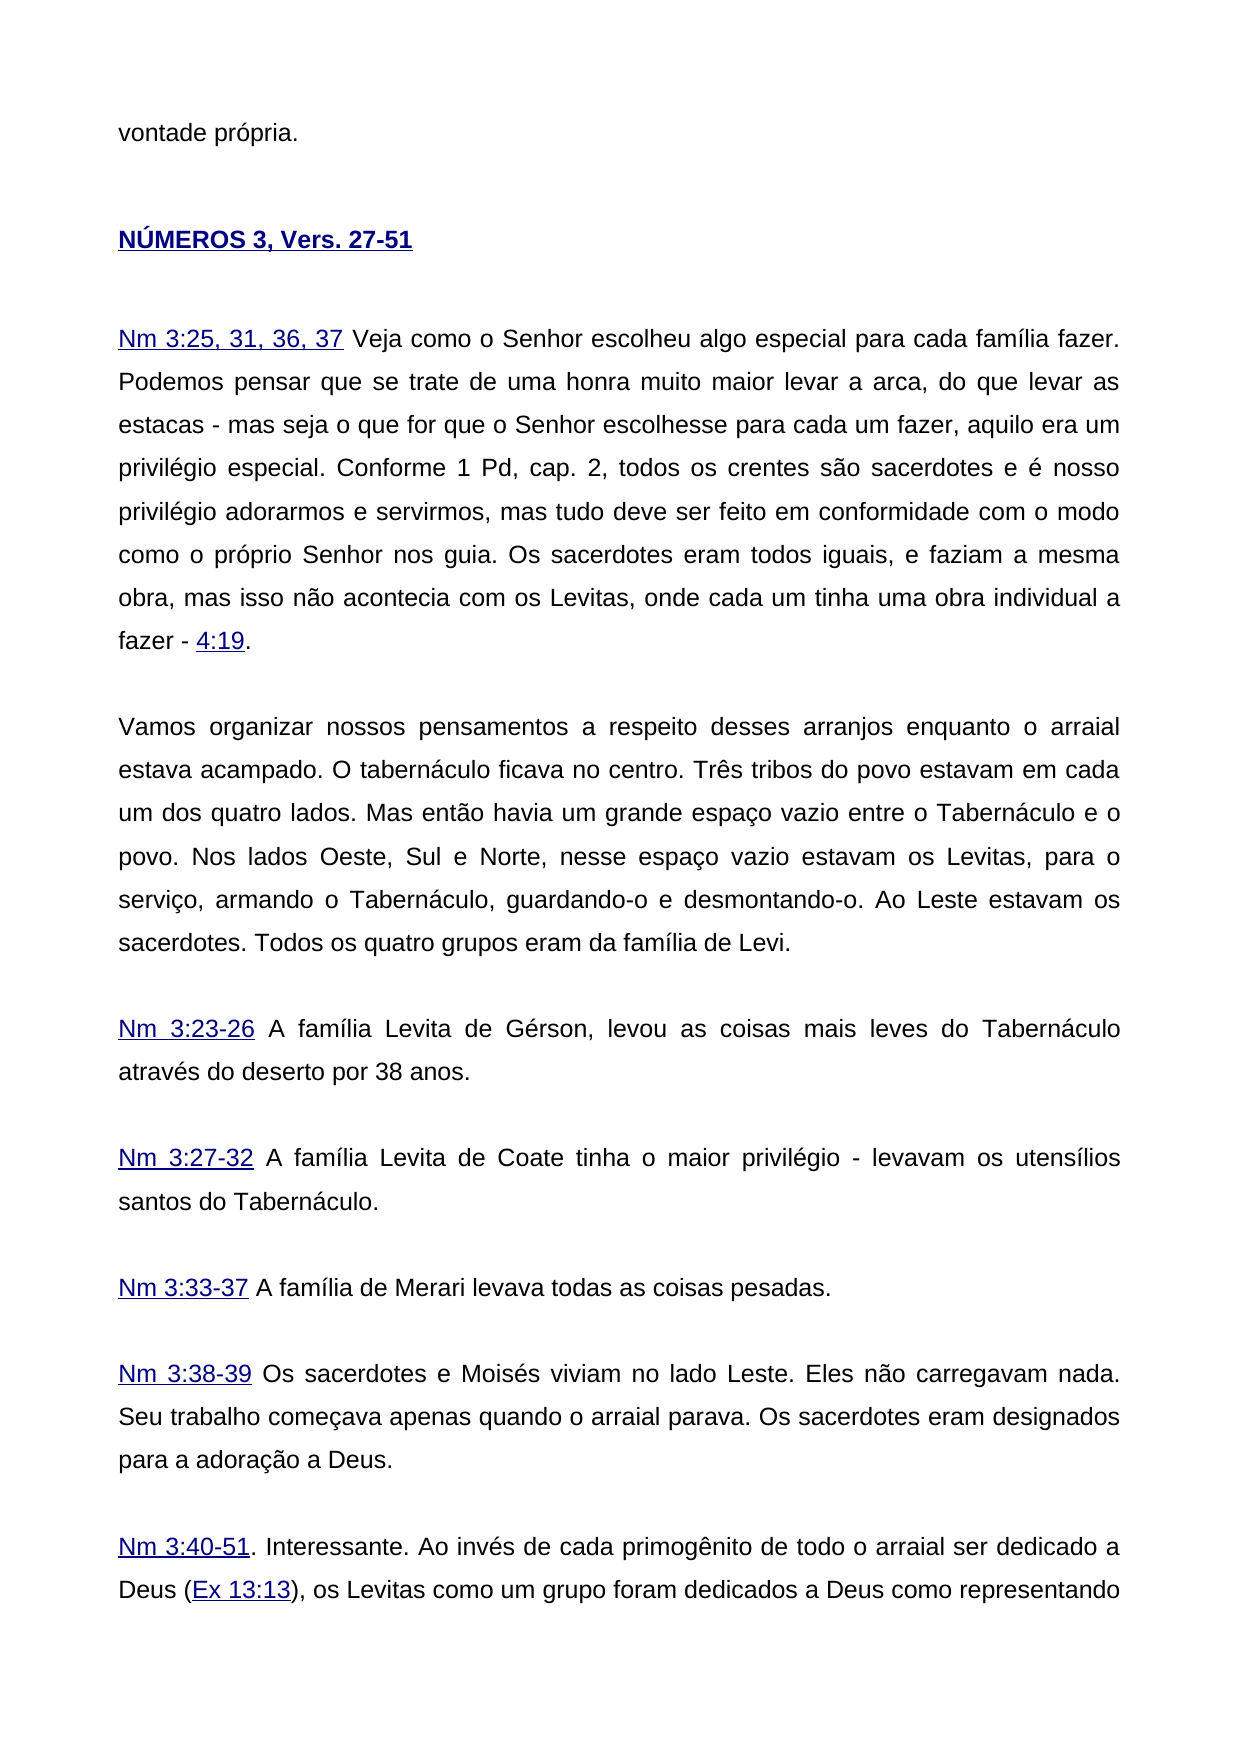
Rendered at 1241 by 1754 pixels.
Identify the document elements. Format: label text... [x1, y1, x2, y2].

text Nm 3:23-26 A família Levita de Gérson, levou as coisas mais leves do Tabernáculo através do deserto por 38 anos. [118, 1014, 1122, 1086]
text Nm 3:25, 31, 36, 37 Veja como o Senhor escolheu algo especial para cada família fazer. Podemos pensar que se trate de uma honra muito maior levar a arca, do que levar as estacas - mas seja o que for que o Senhor escolhesse para cada um fazer, aquilo era um privilégio especial. Conforme 1 Pd, cap. 2, todos os crentes são sacerdotes e é nosso privilégio adorarmos e servirmos, mas tudo deve ser feito em conformidade com o modo como o próprio Senhor nos guia. Os sacerdotes eram todos iguais, e faziam a mesma obra, mas isso não acontecia com os Levitas, onde cada um tinha uma obra individual a fazer - 4:19. [118, 324, 1122, 654]
subtitle NÚMEROS 3, Vers. 27-51 [118, 225, 1122, 254]
text Nm 3:38-39 Os sacerdotes e Moisés viviam no lado Leste. Eles não carregavam nada. Seu trabalho começava apenas quando o arraial parava. Os sacerdotes eram designados para a adoração a Deus. [118, 1359, 1122, 1474]
text Nm 3:27-32 A família Levita de Coate tinha o maior privilégio - levavam os utensílios santos do Tabernáculo. [118, 1143, 1122, 1215]
text vontade própria. [118, 118, 1122, 147]
text Nm 3:33-37 A família de Merari levava todas as coisas pesadas. [118, 1273, 1122, 1301]
text Nm 3:40-51. Interessante. Ao invés de cada primogênito de todo o arraial ser dedicado a Deus (Ex 13:13), os Levitas como um grupo foram dedicados a Deus como representando [118, 1531, 1122, 1603]
text Vamos organizar nossos pensamentos a respeito desses arranjos enquanto o arraial estava acampado. O tabernáculo ficava no centro. Três tribos do povo estavam em cada um dos quatro lados. Mas então havia um grande espaço vazio entre o Tabernáculo e o povo. Nos lados Oeste, Sul e Norte, nesse espaço vazio estavam os Levitas, para o serviço, armando o Tabernáculo, guardando-o e desmontando-o. Ao Leste estavam os sacerdotes. Todos os quatro grupos eram da família de Levi. [118, 712, 1122, 956]
